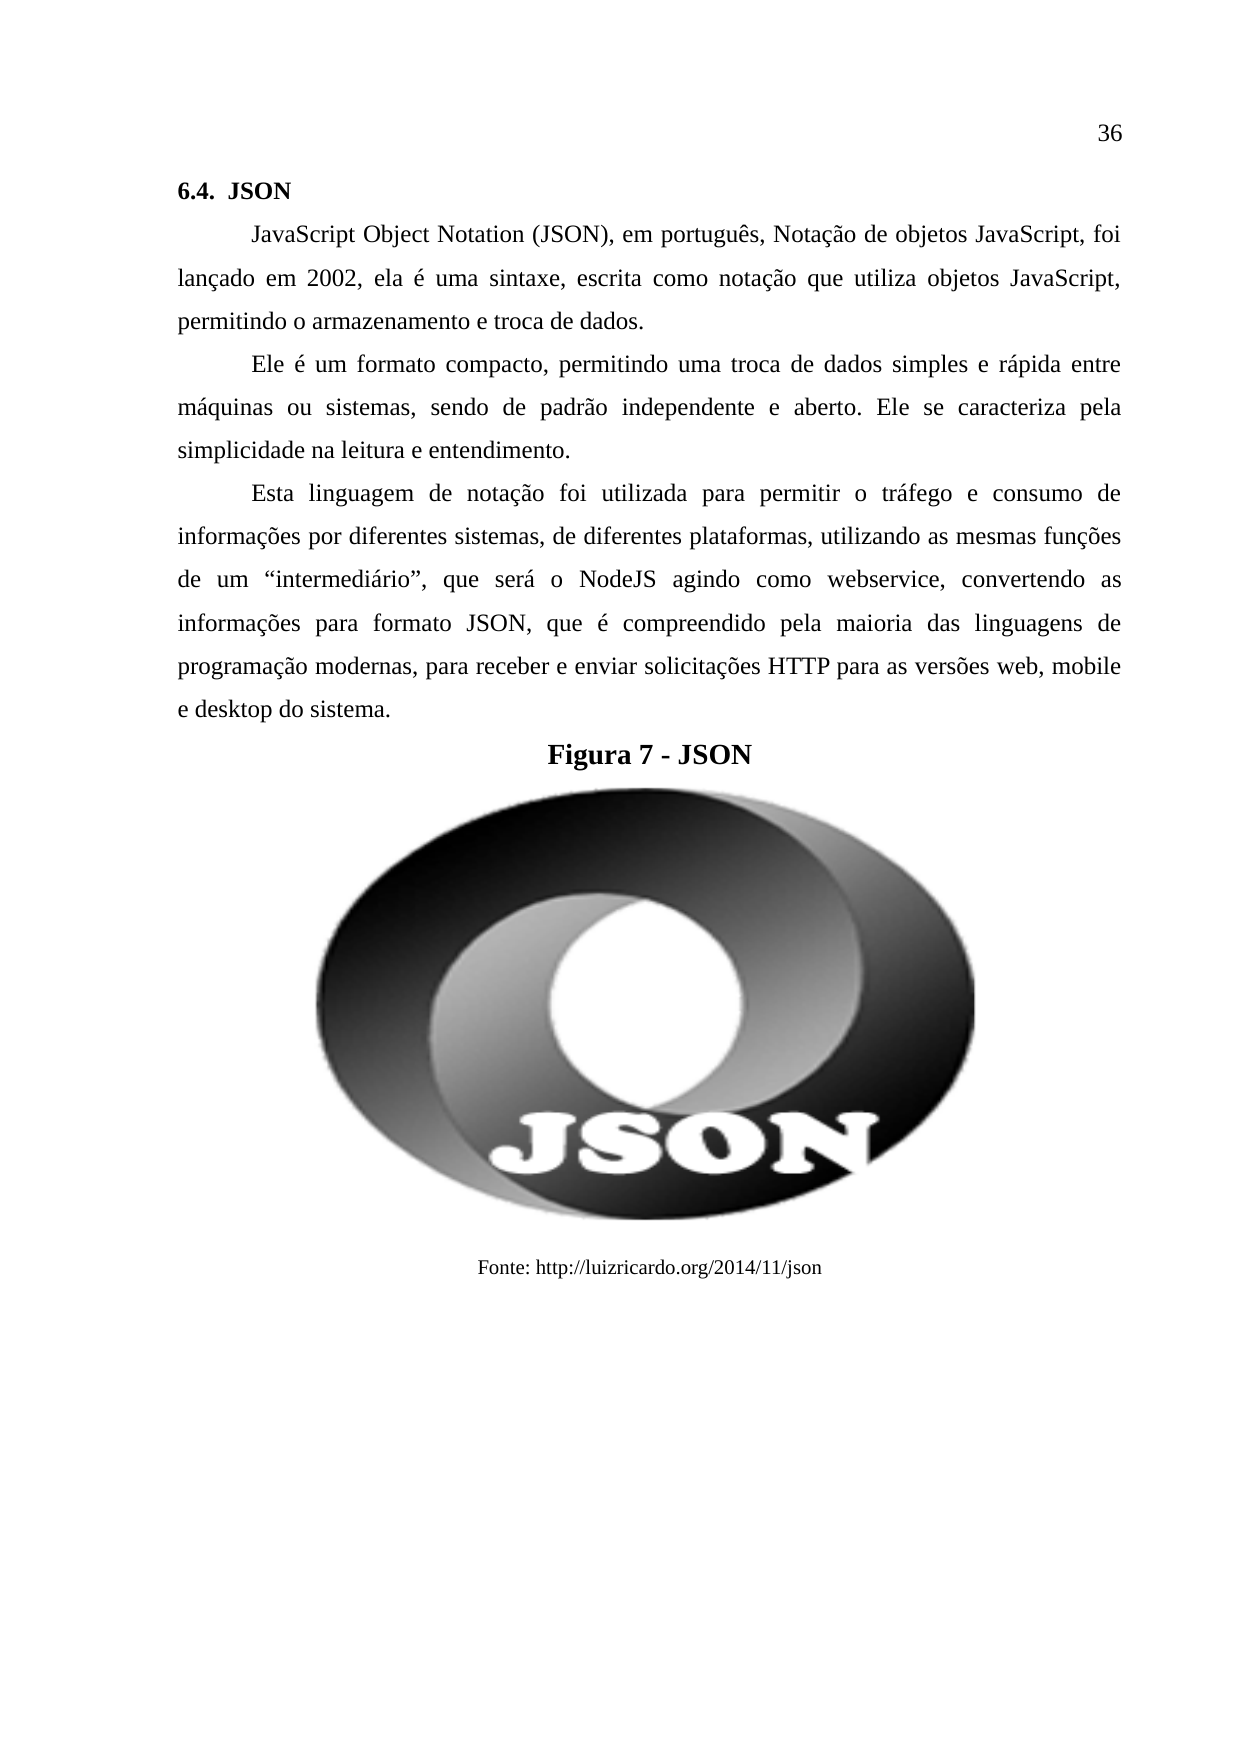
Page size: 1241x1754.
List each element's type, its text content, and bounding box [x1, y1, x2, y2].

text Figura 7 - JSON [295, 737, 1004, 770]
subtitle JSON [177, 176, 1122, 205]
text Ele é um formato compacto, permitindo uma troca de dados simples e rápida entre máquinas ou sistemas, sendo de padrão independente e aberto. Ele se caracteriza pela simplicidade na leitura e entendimento. [177, 349, 1122, 464]
picture [295, 770, 1004, 1243]
text Fonte: http://luizricardo.org/2014/11/json [177, 737, 1122, 1279]
text Esta linguagem de notação foi utilizada para permitir o tráfego e consumo de informações por diferentes sistemas, de diferentes plataformas, utilizando as mesmas funções de um “intermediário”, que será o NodeJS agindo como webservice, convertendo as informações para formato JSON, que é compreendido pela maioria das linguagens de programação modernas, para receber e enviar solicitações HTTP para as versões web, mobile e desktop do sistema. [177, 478, 1122, 723]
text JavaScript Object Notation (JSON), em português, Notação de objetos JavaScript, foi lançado em 2002, ela é uma sintaxe, escrita como notação que utiliza objetos JavaScript, permitindo o armazenamento e troca de dados. [177, 219, 1122, 334]
